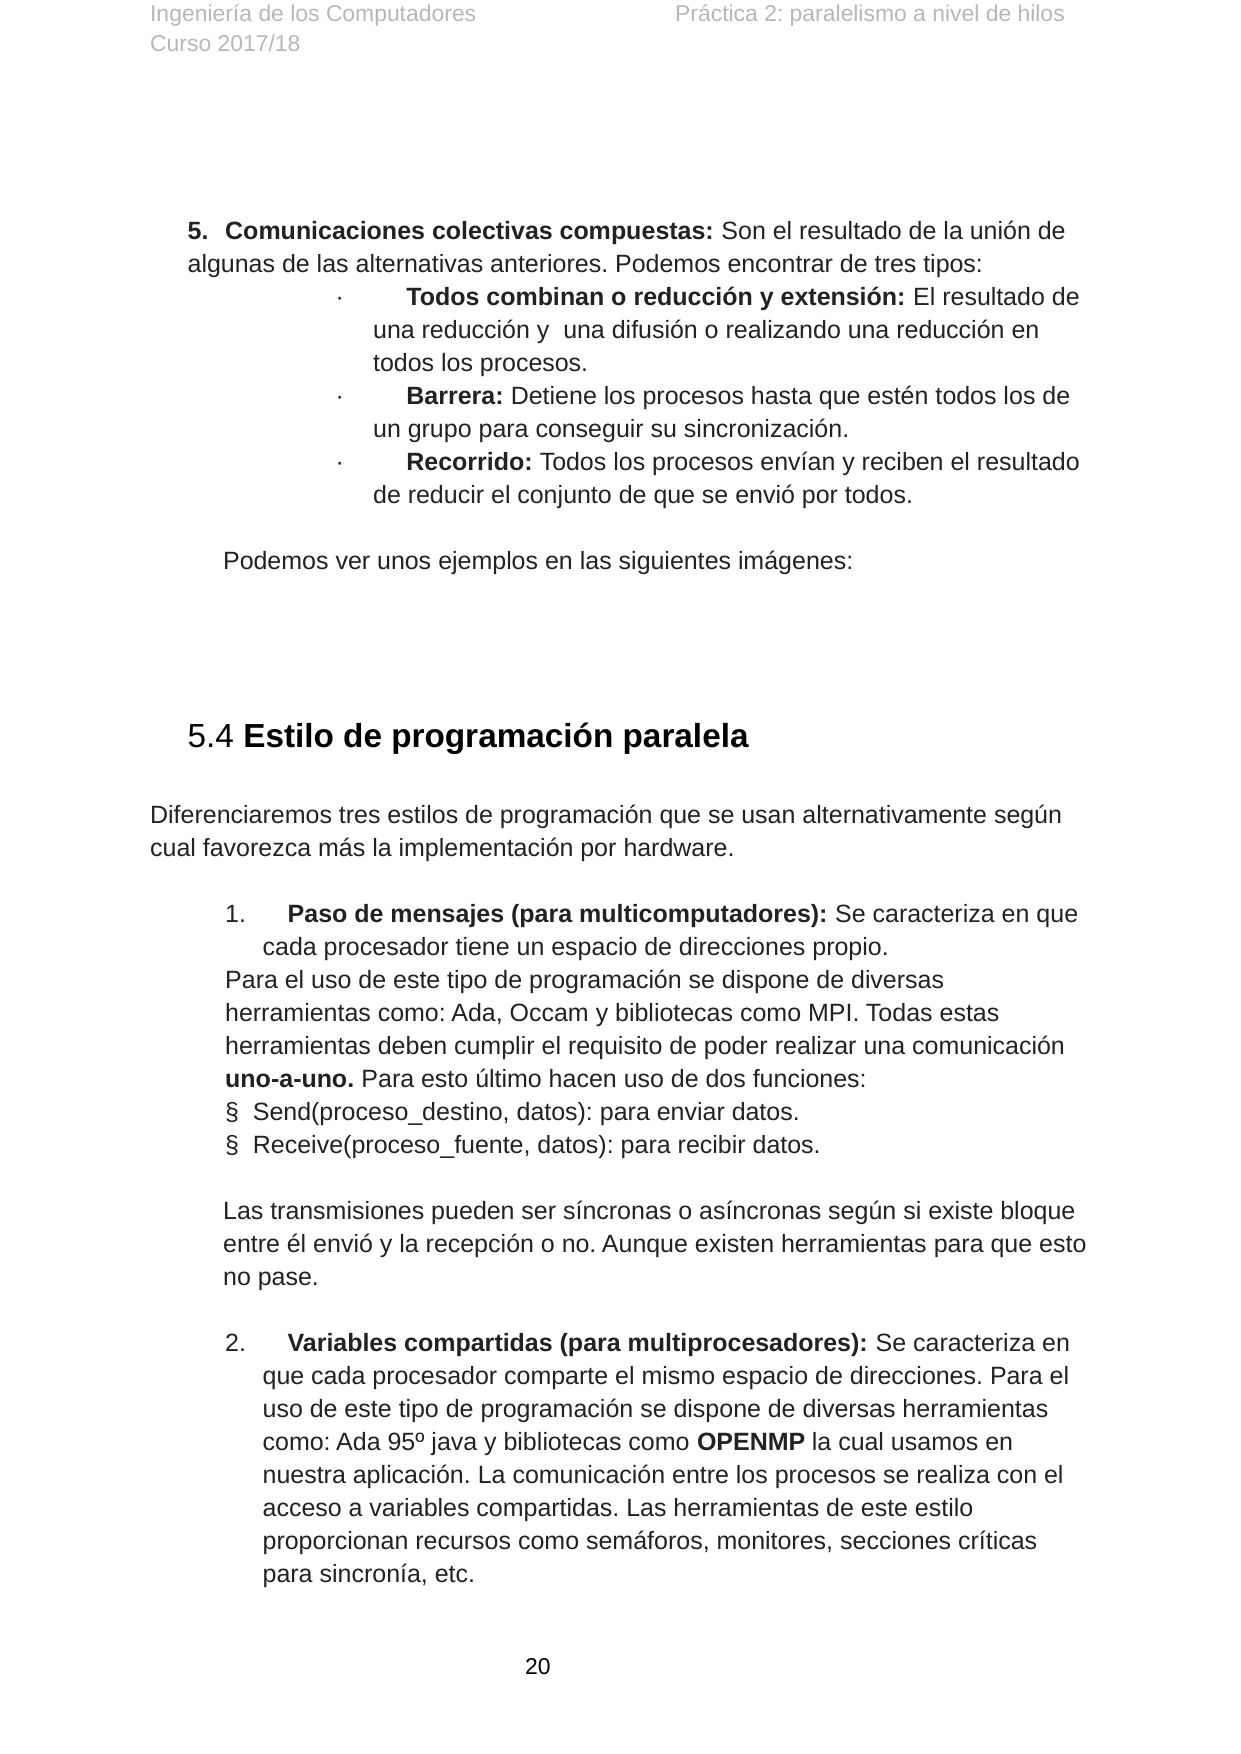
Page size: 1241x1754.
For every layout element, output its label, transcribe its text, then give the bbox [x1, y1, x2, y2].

subtitle 5.4 Estilo de programación paralela [187, 716, 1090, 754]
text 5. Comunicaciones colectivas compuestas: Son el resultado de la unión de algunas de las alternativas anteriores. Podemos encontrar de tres tipos: [187, 216, 1090, 278]
text · Barrera: Detiene los procesos hasta que estén todos los de un grupo para conseguir su sincronización. [335, 381, 1090, 443]
text § Receive(proceso_fuente, datos): para recibir datos. [225, 1130, 1090, 1159]
text § Send(proceso_destino, datos): para enviar datos. [225, 1097, 1090, 1126]
text Para el uso de este tipo de programación se dispone de diversas herramientas como: Ada, Occam y bibliotecas como MPI. Todas estas herramientas deben cumplir el requisito de poder realizar una comunicación uno-a-uno. Para esto último hacen uso de dos funciones: [225, 965, 1090, 1093]
text Las transmisiones pueden ser síncronas o asíncronas según si existe bloque entre él envió y la recepción o no. Aunque existen herramientas para que esto no pase. [223, 1196, 1090, 1291]
text · Todos combinan o reducción y extensión: El resultado de una reducción y una difusión o realizando una reducción en todos los procesos. [335, 282, 1090, 377]
text Diferenciaremos tres estilos de programación que se usan alternativamente según cual favorezca más la implementación por hardware. [150, 800, 1090, 862]
text · Recorrido: Todos los procesos envían y reciben el resultado de reducir el conjunto de que se envió por todos. [335, 447, 1090, 509]
text 1. Paso de mensajes (para multicomputadores): Se caracteriza en que cada procesador tiene un espacio de direcciones propio. [225, 899, 1090, 961]
text Podemos ver unos ejemplos en las siguientes imágenes: [223, 546, 1090, 575]
text 2. Variables compartidas (para multiprocesadores): Se caracteriza en que cada procesador comparte el mismo espacio de direcciones. Para el uso de este tipo de programación se dispone de diversas herramientas como: Ada 95º java y bibliotecas como OPENMP la cual usamos en nuestra aplicación. La comunicación entre los procesos se realiza con el acceso a variables compartidas. Las herramientas de este estilo proporcionan recursos como semáforos, monitores, secciones críticas para sincronía, etc. [225, 1328, 1090, 1588]
